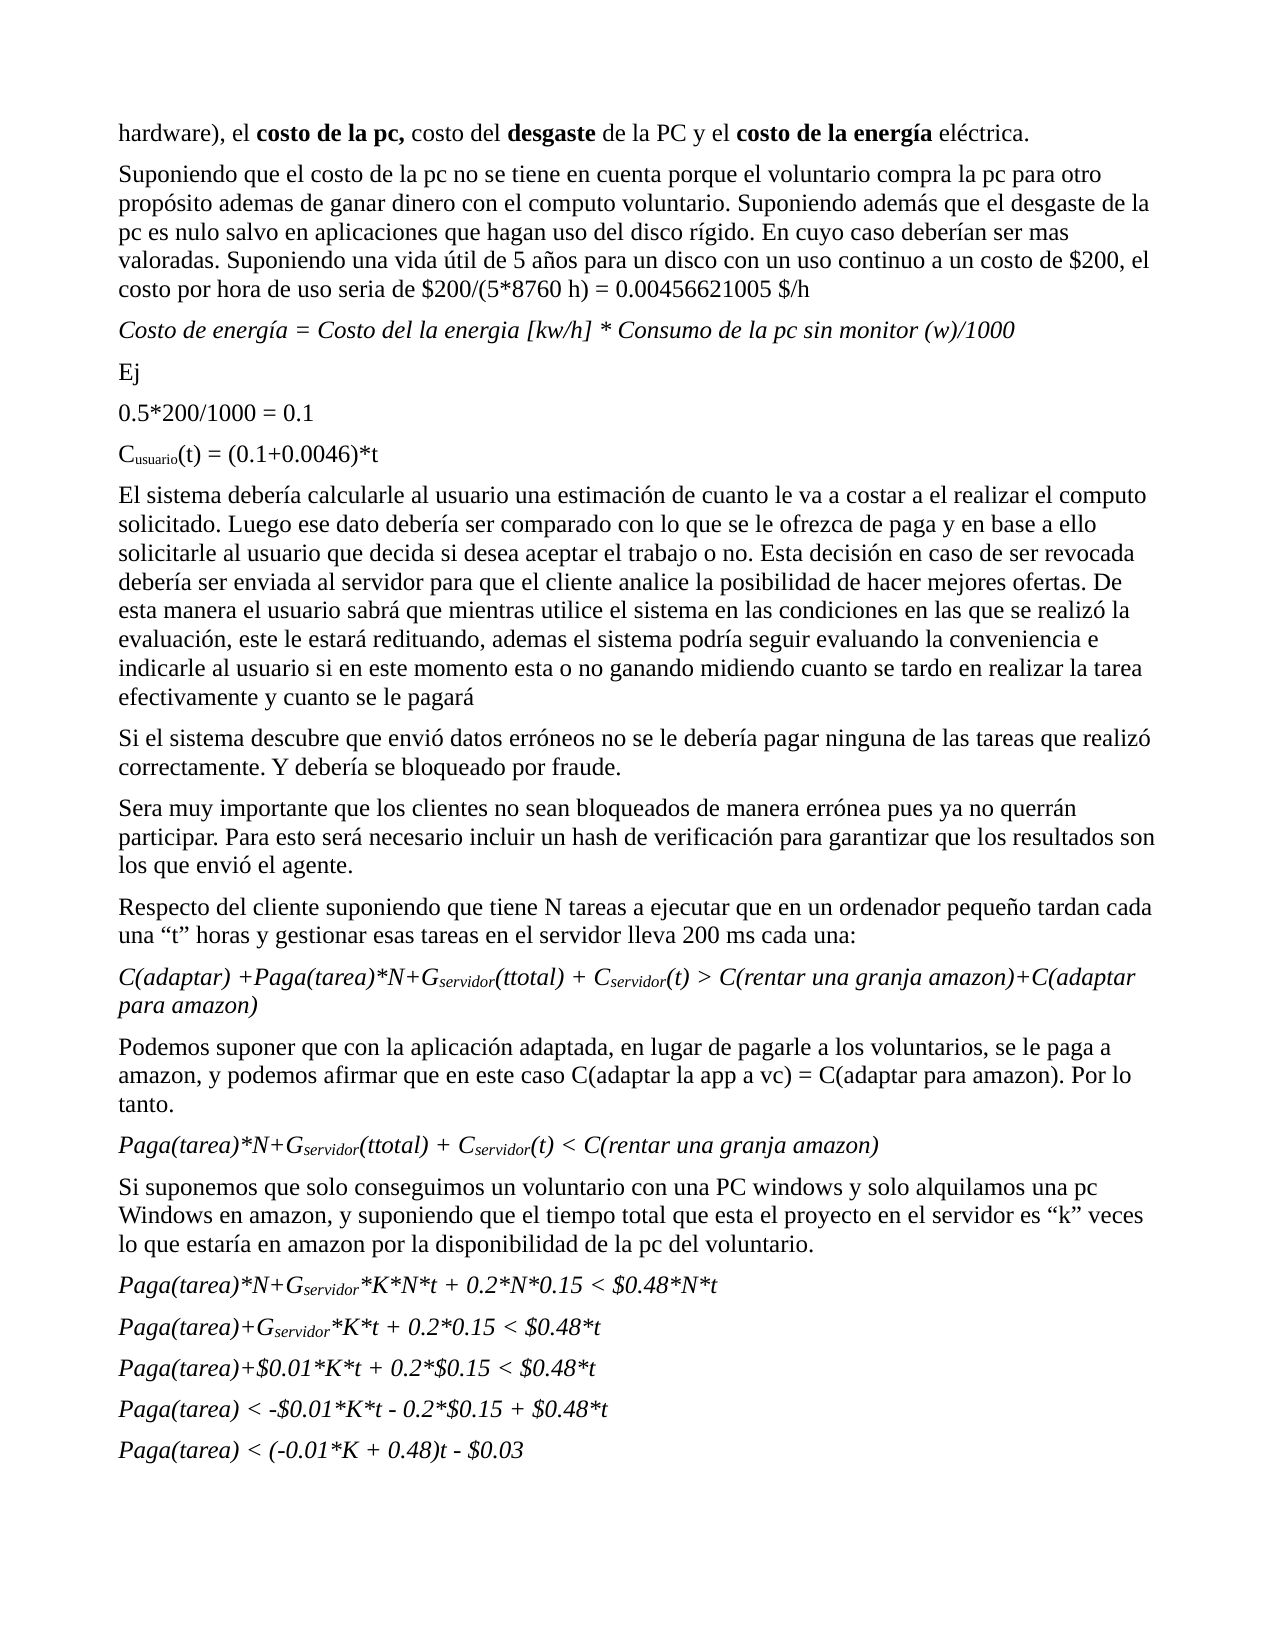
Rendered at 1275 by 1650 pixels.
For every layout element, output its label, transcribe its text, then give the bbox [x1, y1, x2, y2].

text Paga(tarea) < -$0.01*K*t - 0.2*$0.15 + $0.48*t [118, 1394, 1157, 1423]
text Respecto del cliente suponiendo que tiene N tareas a ejecutar que en un ordenador pequeño tardan cada una “t” horas y gestionar esas tareas en el servidor lleva 200 ms cada una: [118, 892, 1157, 949]
text Ej [118, 357, 1157, 386]
text Paga(tarea)+$0.01*K*t + 0.2*$0.15 < $0.48*t [118, 1353, 1157, 1382]
text Paga(tarea)+Gservidor*K*t + 0.2*0.15 < $0.48*t [118, 1312, 1157, 1341]
text Paga(tarea)*N+Gservidor*K*N*t + 0.2*N*0.15 < $0.48*N*t [118, 1271, 1157, 1299]
text Paga(tarea) < (-0.01*K + 0.48)t - $0.03 [118, 1436, 1157, 1464]
text hardware), el costo de la pc, costo del desgaste de la PC y el costo de la energía eléctrica. [118, 118, 1157, 147]
text Podemos suponer que con la aplicación adaptada, en lugar de pagarle a los voluntarios, se le paga a amazon, y podemos afirmar que en este caso C(adaptar la app a vc) = C(adaptar para amazon). Por lo tanto. [118, 1032, 1157, 1118]
text C(adaptar) +Paga(tarea)*N+Gservidor(ttotal) + Cservidor(t) > C(rentar una granja amazon)+C(adaptar para amazon) [118, 962, 1157, 1019]
text 0.5*200/1000 = 0.1 [118, 398, 1157, 427]
text Costo de energía = Costo del la energia [kw/h] * Consumo de la pc sin monitor (w)/1000 [118, 316, 1157, 344]
text Paga(tarea)*N+Gservidor(ttotal) + Cservidor(t) < C(rentar una granja amazon) [118, 1131, 1157, 1159]
text Sera muy importante que los clientes no sean bloqueados de manera errónea pues ya no querrán participar. Para esto será necesario incluir un hash de verificación para garantizar que los resultados son los que envió el agente. [118, 793, 1157, 879]
text El sistema debería calcularle al usuario una estimación de cuanto le va a costar a el realizar el computo solicitado. Luego ese dato debería ser comparado con lo que se le ofrezca de paga y en base a ello solicitarle al usuario que decida si desea aceptar el trabajo o no. Esta decisión en caso de ser revocada debería ser enviada al servidor para que el cliente analice la posibilidad de hacer mejores ofertas. De esta manera el usuario sabrá que mientras utilice el sistema en las condiciones en las que se realizó la evaluación, este le estará redituando, ademas el sistema podría seguir evaluando la conveniencia e indicarle al usuario si en este momento esta o no ganando midiendo cuanto se tardo en realizar la tarea efectivamente y cuanto se le pagará [118, 481, 1157, 711]
text Suponiendo que el costo de la pc no se tiene en cuenta porque el voluntario compra la pc para otro propósito ademas de ganar dinero con el computo voluntario. Suponiendo además que el desgaste de la pc es nulo salvo en aplicaciones que hagan uso del disco rígido. En cuyo caso deberían ser mas valoradas. Suponiendo una vida útil de 5 años para un disco con un uso continuo a un costo de $200, el costo por hora de uso seria de $200/(5*8760 h) = 0.00456621005 $/h [118, 159, 1157, 303]
text Cusuario(t) = (0.1+0.0046)*t [118, 439, 1157, 468]
text Si el sistema descubre que envió datos erróneos no se le debería pagar ninguna de las tareas que realizó correctamente. Y debería se bloqueado por fraude. [118, 723, 1157, 781]
text Si suponemos que solo conseguimos un voluntario con una PC windows y solo alquilamos una pc Windows en amazon, y suponiendo que el tiempo total que esta el proyecto en el servidor es “k” veces lo que estaría en amazon por la disponibilidad de la pc del voluntario. [118, 1172, 1157, 1258]
